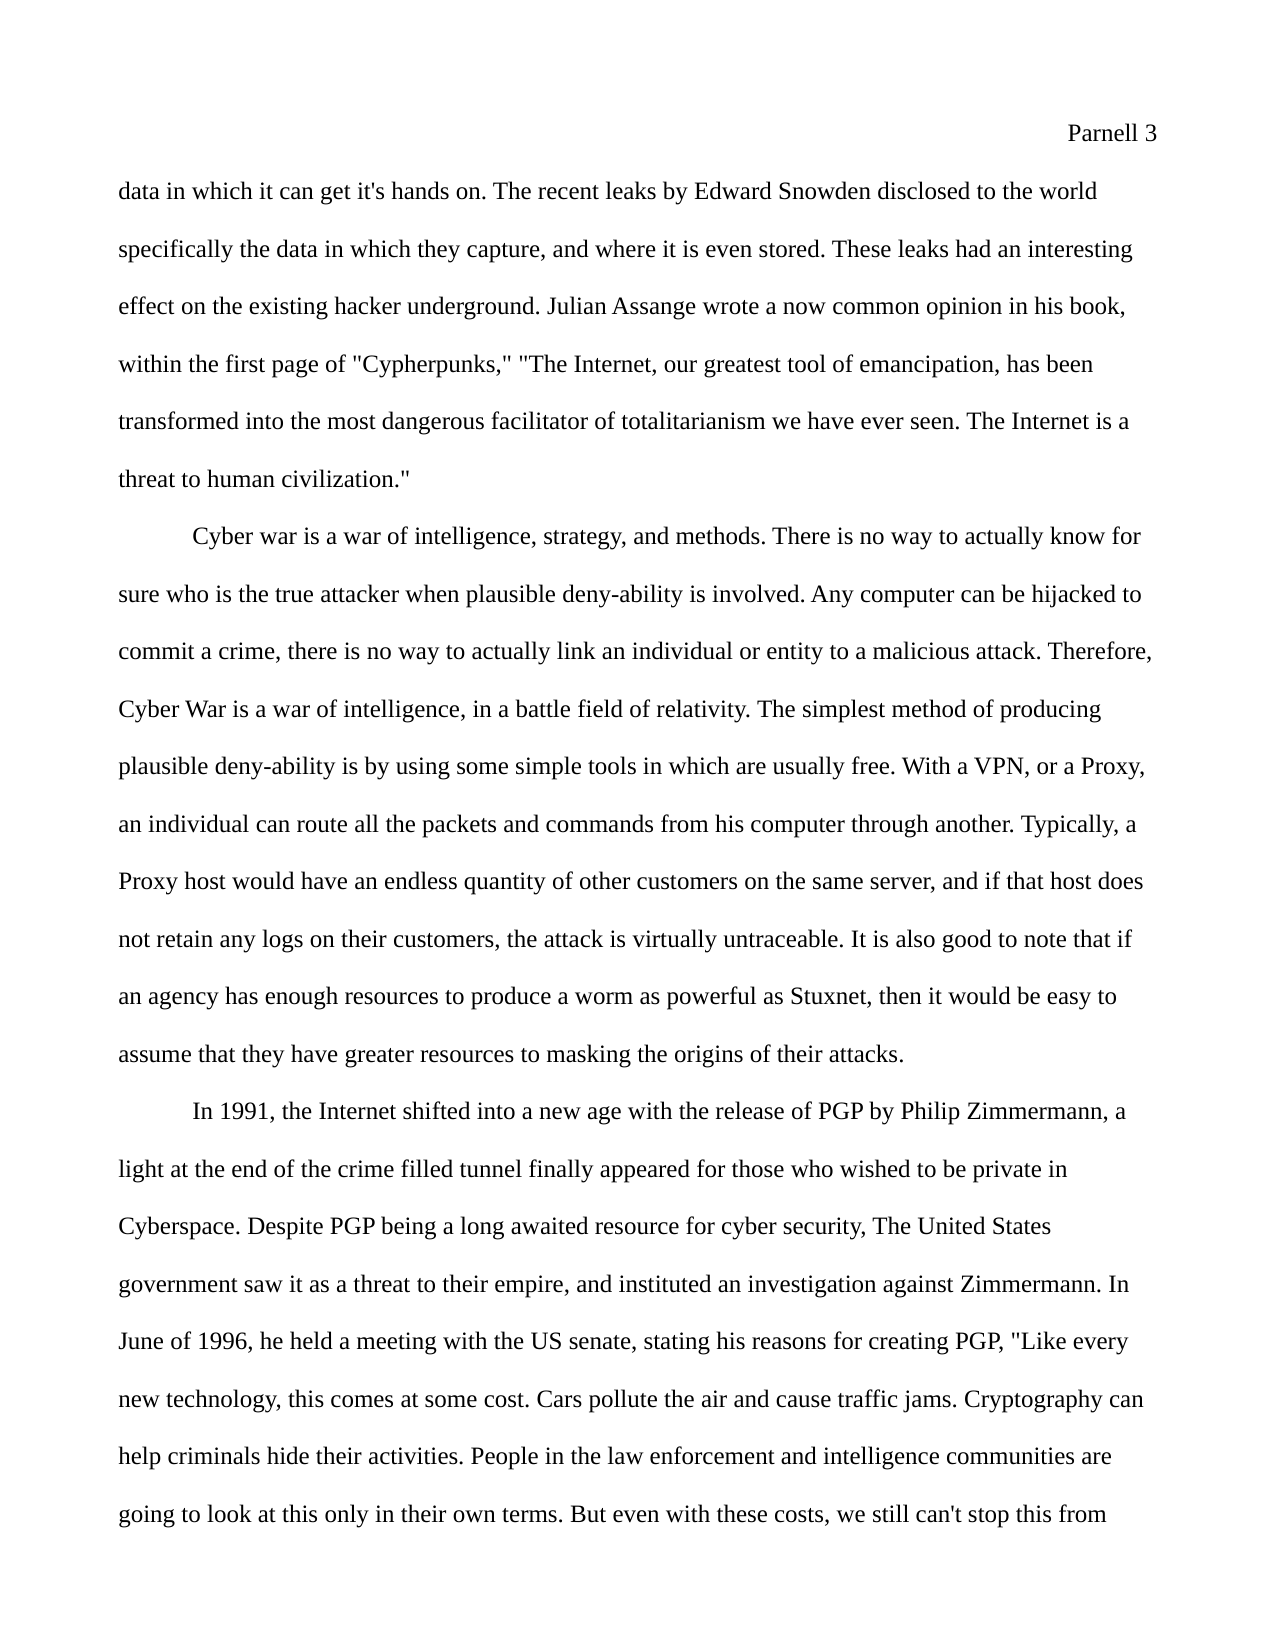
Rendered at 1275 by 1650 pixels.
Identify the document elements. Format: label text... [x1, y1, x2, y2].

text Cyber war is a war of intelligence, strategy, and methods. There is no way to actually know for sure who is the true attacker when plausible deny-ability is involved. Any computer can be hijacked to commit a crime, there is no way to actually link an individual or entity to a malicious attack. Therefore, Cyber War is a war of intelligence, in a battle field of relativity. The simplest method of producing plausible deny-ability is by using some simple tools in which are usually free. With a VPN, or a Proxy, an individual can route all the packets and commands from his computer through another. Typically, a Proxy host would have an endless quantity of other customers on the same server, and if that host does not retain any logs on their customers, the attack is virtually untraceable. It is also good to note that if an agency has enough resources to produce a worm as powerful as Stuxnet, then it would be easy to assume that they have greater resources to masking the origins of their attacks. [118, 521, 1157, 1068]
text data in which it can get it's hands on. The recent leaks by Edward Snowden disclosed to the world specifically the data in which they capture, and where it is even stored. These leaks had an interesting effect on the existing hacker underground. Julian Assange wrote a now common opinion in his book, within the first page of "Cypherpunks," "The Internet, our greatest tool of emancipation, has been transformed into the most dangerous facilitator of totalitarianism we have ever seen. The Internet is a threat to human civilization." [118, 176, 1157, 493]
text In 1991, the Internet shifted into a new age with the release of PGP by Philip Zimmermann, a light at the end of the crime filled tunnel finally appeared for those who wished to be private in Cyberspace. Despite PGP being a long awaited resource for cyber security, The United States government saw it as a threat to their empire, and instituted an investigation against Zimmermann. In June of 1996, he held a meeting with the US senate, stating his reasons for creating PGP, "Like every new technology, this comes at some cost. Cars pollute the air and cause traffic jams. Cryptography can help criminals hide their activities. People in the law enforcement and intelligence communities are going to look at this only in their own terms. But even with these costs, we still can't stop this from [118, 1096, 1157, 1528]
